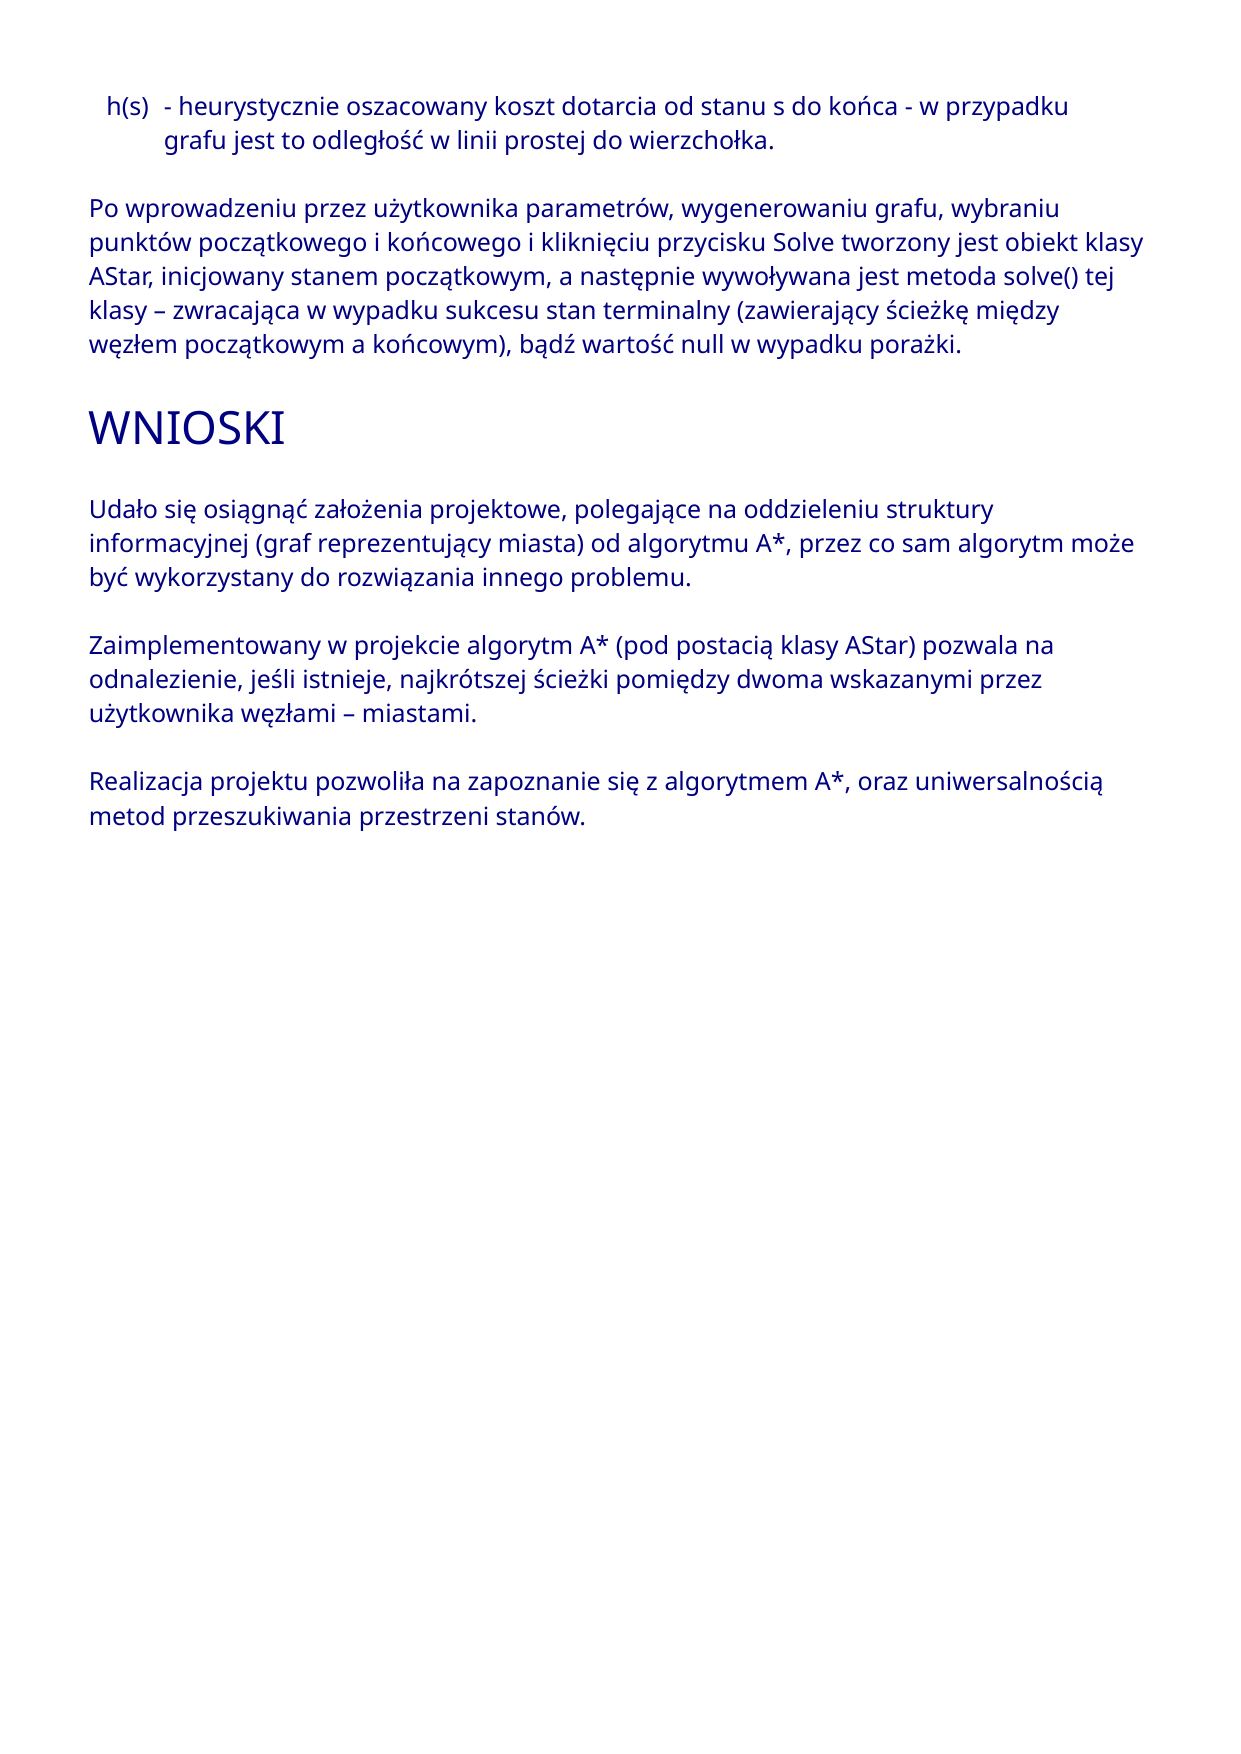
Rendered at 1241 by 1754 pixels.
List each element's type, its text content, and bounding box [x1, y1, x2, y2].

text Udało się osiągnąć założenia projektowe, polegające na oddzieleniu struktury informacyjnej (graf reprezentujący miasta) od algorytmu A*, przez co sam algorytm może być wykorzystany do rozwiązania innego problemu. [88, 492, 1152, 594]
text WNIOSKI [88, 395, 1152, 457]
text h(s) - heurystycznie oszacowany koszt dotarcia od stanu s do końca - w przypadku grafu jest to odległość w linii prostej do wierzchołka. [106, 88, 1152, 157]
text Zaimplementowany w projekcie algorytm A* (pod postacią klasy AStar) pozwala na odnalezienie, jeśli istnieje, najkrótszej ścieżki pomiędzy dwoma wskazanymi przez użytkownika węzłami – miastami. [88, 628, 1152, 730]
text Po wprowadzeniu przez użytkownika parametrów, wygenerowaniu grafu, wybraniu punktów początkowego i końcowego i kliknięciu przycisku Solve tworzony jest obiekt klasy AStar, inicjowany stanem początkowym, a następnie wywoływana jest metoda solve() tej klasy – zwracająca w wypadku sukcesu stan terminalny (zawierający ścieżkę między węzłem początkowym a końcowym), bądź wartość null w wypadku porażki. [88, 191, 1152, 361]
text Realizacja projektu pozwoliła na zapoznanie się z algorytmem A*, oraz uniwersalnością metod przeszukiwania przestrzeni stanów. [88, 764, 1152, 832]
